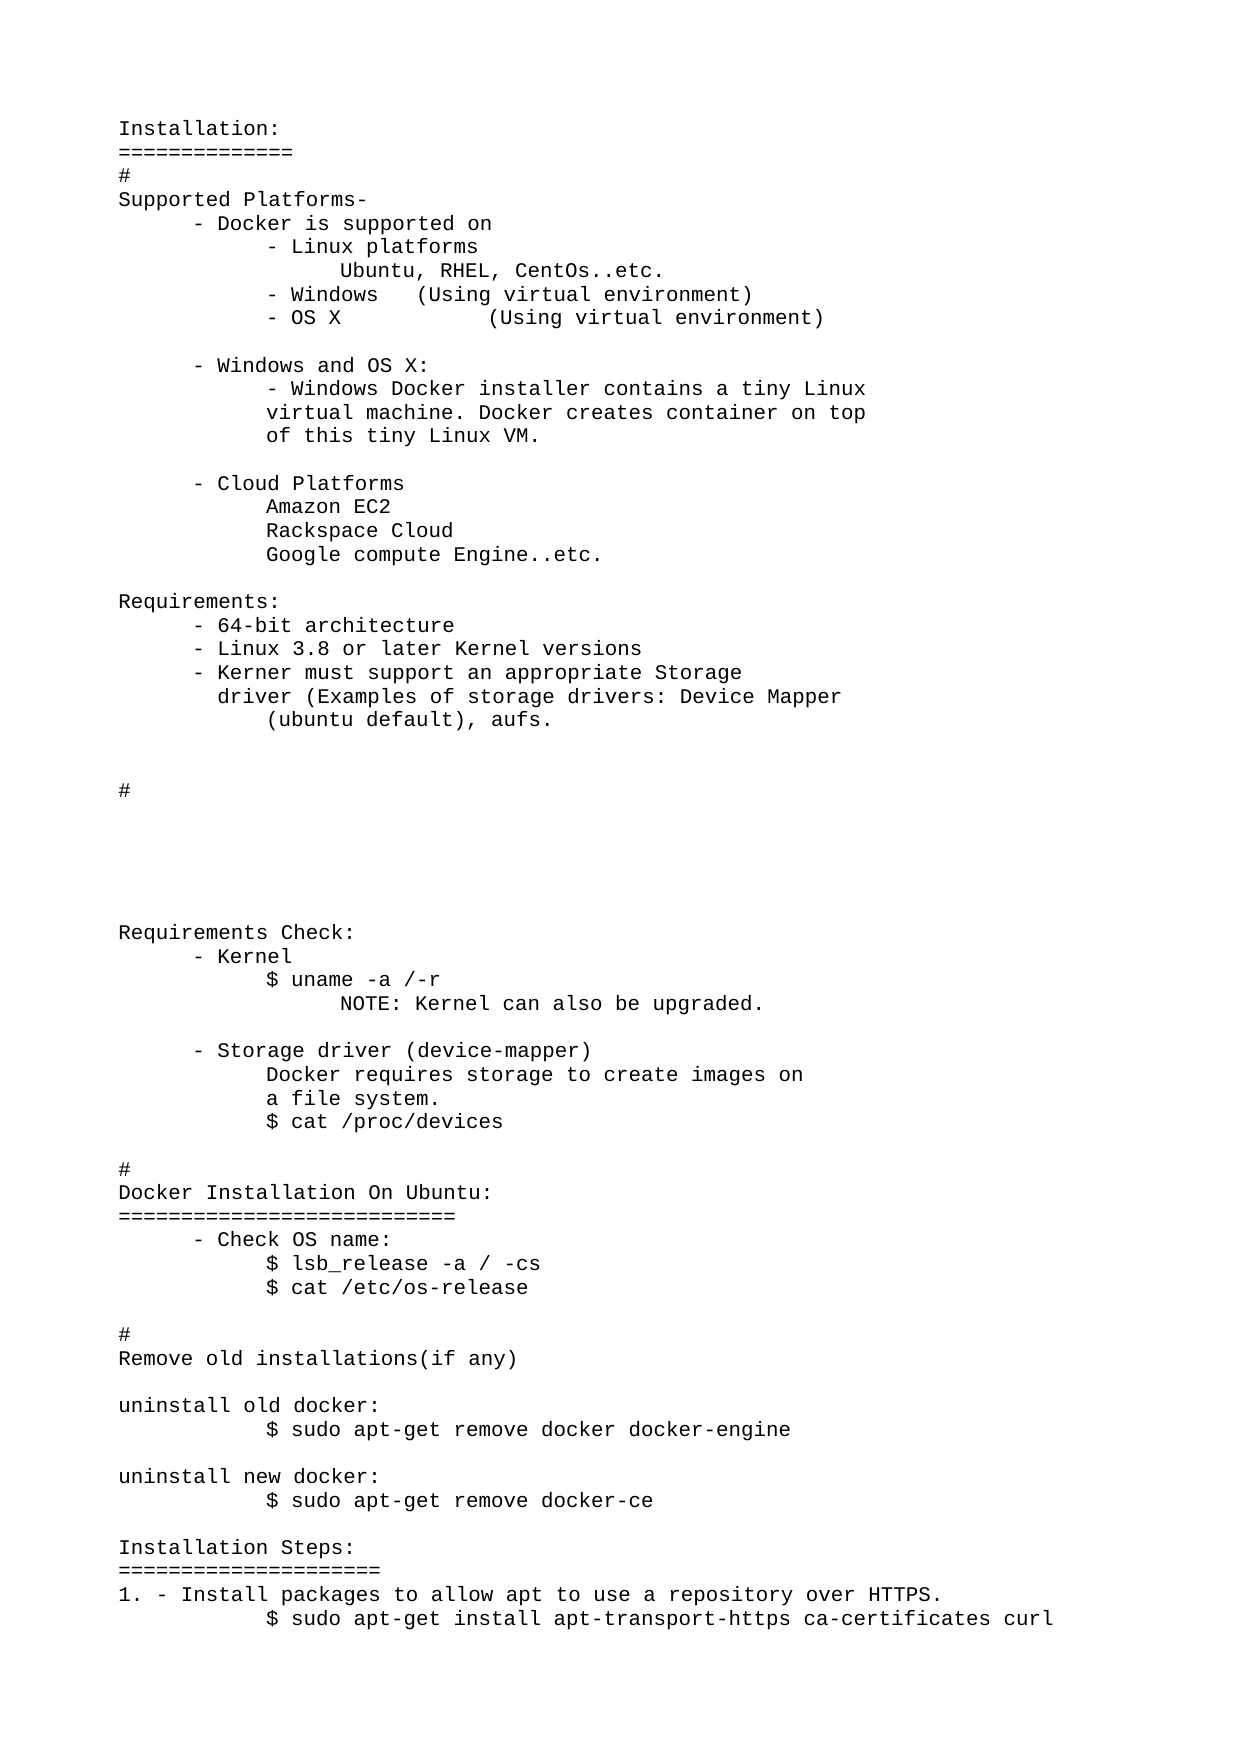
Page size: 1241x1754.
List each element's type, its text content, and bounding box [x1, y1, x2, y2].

text Amazon EC2 [118, 496, 1122, 520]
text $ sudo apt-get remove docker-ce [118, 1489, 1122, 1513]
text of this tiny Linux VM. [118, 426, 1122, 449]
text Installation: [118, 118, 1122, 142]
text - Windows and OS X: [118, 354, 1122, 378]
text $ sudo apt-get install apt-transport-https ca-certificates curl [118, 1608, 1122, 1631]
text Installation Steps: [118, 1537, 1122, 1561]
text uninstall new docker: [118, 1466, 1122, 1489]
text Ubuntu, RHEL, CentOs..etc. [118, 260, 1122, 284]
text - Linux 3.8 or later Kernel versions [118, 638, 1122, 662]
text a file system. [118, 1088, 1122, 1111]
text - OS X (Using virtual environment) [118, 307, 1122, 331]
text Requirements Check: [118, 922, 1122, 946]
text =========================== [118, 1206, 1122, 1229]
text driver (Examples of storage drivers: Device Mapper [118, 686, 1122, 709]
text $ lsb_release -a / -cs [118, 1253, 1122, 1277]
text Docker Installation On Ubuntu: [118, 1182, 1122, 1206]
text (ubuntu default), aufs. [118, 709, 1122, 733]
text # [118, 780, 1122, 804]
text # [118, 1324, 1122, 1348]
text virtual machine. Docker creates container on top [118, 402, 1122, 426]
text $ cat /proc/devices [118, 1111, 1122, 1135]
text - Check OS name: [118, 1229, 1122, 1253]
text uninstall old docker: [118, 1395, 1122, 1419]
text ===================== [118, 1561, 1122, 1584]
text - Windows (Using virtual environment) [118, 284, 1122, 307]
text $ uname -a /-r [118, 969, 1122, 993]
text NOTE: Kernel can also be upgraded. [118, 993, 1122, 1017]
text - Kernel [118, 946, 1122, 969]
text - Storage driver (device-mapper) [118, 1040, 1122, 1064]
text Remove old installations(if any) [118, 1348, 1122, 1371]
text ============== [118, 142, 1122, 165]
text - Cloud Platforms [118, 473, 1122, 496]
text - Linux platforms [118, 236, 1122, 260]
text - Docker is supported on [118, 213, 1122, 236]
text # [118, 1158, 1122, 1182]
text - Kerner must support an appropriate Storage [118, 662, 1122, 686]
text 1. - Install packages to allow apt to use a repository over HTTPS. [118, 1584, 1122, 1608]
text Requirements: [118, 591, 1122, 615]
text Rackspace Cloud [118, 520, 1122, 544]
text Google compute Engine..etc. [118, 544, 1122, 567]
text Docker requires storage to create images on [118, 1064, 1122, 1088]
text - Windows Docker installer contains a tiny Linux [118, 378, 1122, 402]
text - 64-bit architecture [118, 615, 1122, 638]
text $ sudo apt-get remove docker docker-engine [118, 1419, 1122, 1442]
text Supported Platforms- [118, 189, 1122, 213]
text # [118, 165, 1122, 189]
text $ cat /etc/os-release [118, 1277, 1122, 1300]
